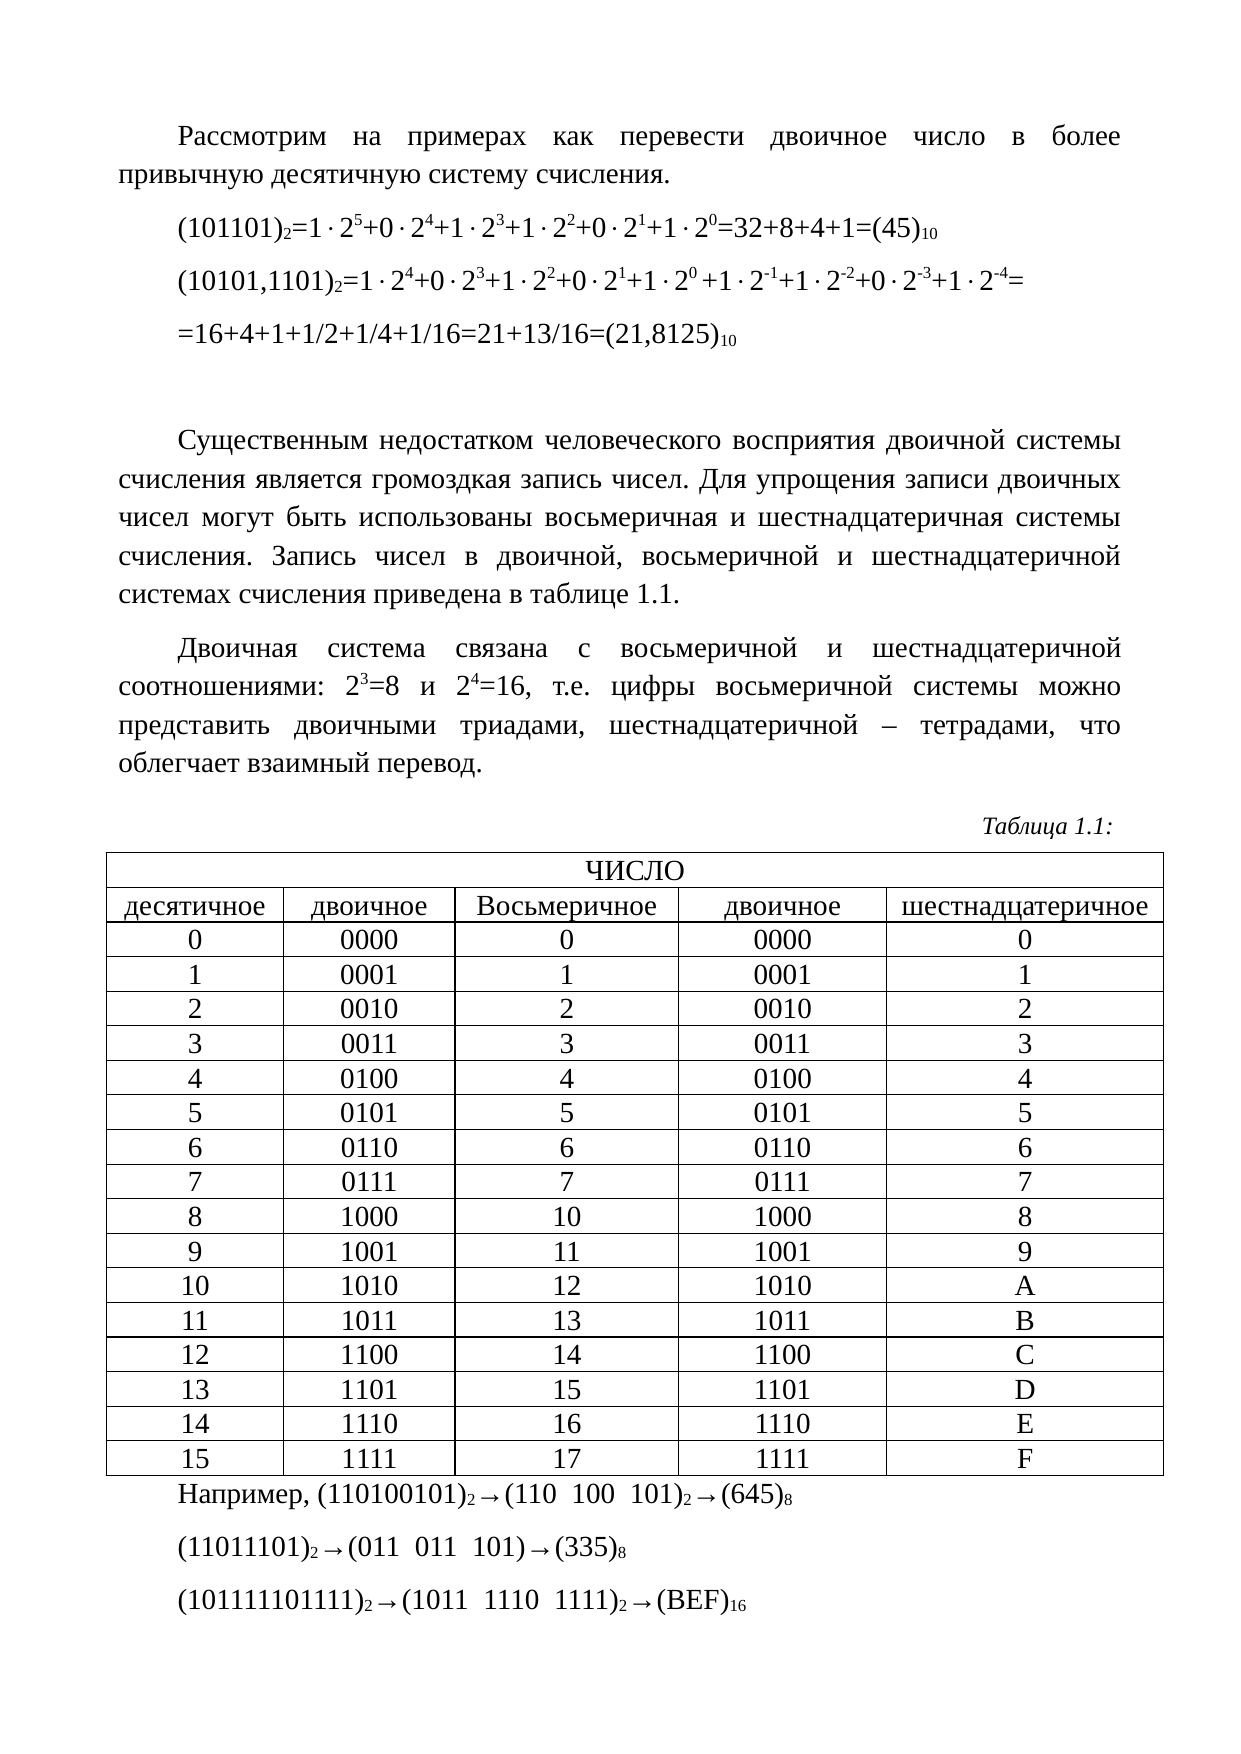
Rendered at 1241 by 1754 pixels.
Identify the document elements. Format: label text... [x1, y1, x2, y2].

table_cell 0010 [679, 992, 886, 1025]
table_cell 1110 [284, 1407, 454, 1440]
table_cell 1101 [679, 1372, 886, 1406]
table_cell 13 [107, 1372, 283, 1406]
text Рассмотрим на примерах как перевести двоичное число в более привычную десятичную систему счисления. [118, 118, 1122, 190]
table_cell 1100 [679, 1338, 886, 1371]
table_cell 1001 [679, 1234, 886, 1267]
table_cell 1001 [284, 1234, 454, 1267]
table_cell 4 [456, 1061, 678, 1094]
text Двоичная система связана с восьмеричной и шестнадцатеричной соотношениями: 23=8 и 24=16, т.е. цифры восьмеричной системы можно представить двоичными триадами, шестнадцатеричной – тетрадами, что облегчает взаимный перевод. [118, 630, 1122, 779]
table_cell 13 [456, 1303, 678, 1336]
table_cell 8 [107, 1199, 283, 1233]
table_cell 1100 [284, 1338, 454, 1371]
table_cell 1011 [679, 1303, 886, 1336]
table_cell 8 [887, 1199, 1163, 1233]
table_cell 3 [456, 1026, 678, 1060]
table_cell 7 [107, 1165, 283, 1198]
table_cell 0111 [284, 1165, 454, 1198]
table_cell 1 [887, 957, 1163, 991]
table_cell 1111 [284, 1441, 454, 1475]
table_cell 0111 [679, 1165, 886, 1198]
text Таблица 1.1: [118, 811, 1122, 840]
table_cell 1 [107, 957, 283, 991]
table_cell 5 [887, 1095, 1163, 1129]
table_cell 1011 [284, 1303, 454, 1336]
table_cell 2 [107, 992, 283, 1025]
table_cell 0110 [284, 1130, 454, 1163]
table_cell 0011 [284, 1026, 454, 1060]
table_cell 1000 [284, 1199, 454, 1233]
table_cell 9 [887, 1234, 1163, 1267]
table_cell 0101 [679, 1095, 886, 1129]
table_cell 1010 [679, 1268, 886, 1302]
table_cell 1010 [284, 1268, 454, 1302]
table_cell 4 [107, 1061, 283, 1094]
table_cell 0001 [284, 957, 454, 991]
table_cell 0011 [679, 1026, 886, 1060]
text Существенным недостатком человеческого восприятия двоичной системы счисления является громоздкая запись чисел. Для упрощения записи двоичных чисел могут быть использованы восьмеричная и шестнадцатеричная системы счисления. Запись чисел в двоичной, восьмеричной и шестнадцатеричной системах счисления приведена в таблице 1.1. [118, 422, 1122, 610]
table_cell 14 [107, 1407, 283, 1440]
table_cell 2 [456, 992, 678, 1025]
table_cell 0000 [284, 923, 454, 956]
table_cell 0 [887, 923, 1163, 956]
table_cell 2 [887, 992, 1163, 1025]
table_cell F [887, 1441, 1163, 1475]
table_cell 6 [887, 1130, 1163, 1163]
table_cell 10 [107, 1268, 283, 1302]
table_cell 0100 [284, 1061, 454, 1094]
table_cell 11 [107, 1303, 283, 1336]
table_cell 0001 [679, 957, 886, 991]
table_cell E [887, 1407, 1163, 1440]
table_cell шестнадцатеричное [887, 888, 1163, 921]
table_cell 5 [456, 1095, 678, 1129]
table_cell 3 [107, 1026, 283, 1060]
table_cell 10 [456, 1199, 678, 1233]
text (101111101111)2→(1011 1110 1111)2→(BEF)16 [118, 1582, 1122, 1616]
table_cell 0101 [284, 1095, 454, 1129]
table_cell C [887, 1338, 1163, 1371]
table_cell 4 [887, 1061, 1163, 1094]
table_cell 0010 [284, 992, 454, 1025]
text =16+4+1+1/2+1/4+1/16=21+13/16=(21,8125)10 [118, 316, 1122, 350]
table_cell десятичное [107, 888, 283, 921]
table_cell 12 [456, 1268, 678, 1302]
table_cell A [887, 1268, 1163, 1302]
table_cell 1111 [679, 1441, 886, 1475]
table_cell 3 [887, 1026, 1163, 1060]
table_cell 7 [887, 1165, 1163, 1198]
text (11011101)2→(011 011 101)→(335)8 [118, 1529, 1122, 1562]
table_cell 6 [456, 1130, 678, 1163]
text Например, (110100101)2→(110 100 101)2→(645)8 [118, 1476, 1122, 1509]
table_cell 0100 [679, 1061, 886, 1094]
table_cell двоичное [679, 888, 886, 921]
table_cell 1101 [284, 1372, 454, 1406]
table_cell 7 [456, 1165, 678, 1198]
table_header ЧИСЛО [107, 853, 1163, 887]
table_cell 15 [107, 1441, 283, 1475]
table_cell 5 [107, 1095, 283, 1129]
text (101101)2=125+024+123+122+021+120=32+8+4+1=(45)10 [118, 210, 1122, 243]
table_cell 16 [456, 1407, 678, 1440]
table_cell B [887, 1303, 1163, 1336]
table_cell 0 [107, 923, 283, 956]
table_cell 1 [456, 957, 678, 991]
table_cell 15 [456, 1372, 678, 1406]
table_cell 0110 [679, 1130, 886, 1163]
table_cell 9 [107, 1234, 283, 1267]
table_cell Восьмеричное [456, 888, 678, 921]
table_cell 1000 [679, 1199, 886, 1233]
table_cell D [887, 1372, 1163, 1406]
table_cell 12 [107, 1338, 283, 1371]
table_cell 6 [107, 1130, 283, 1163]
table_cell двоичное [284, 888, 454, 921]
table_cell 14 [456, 1338, 678, 1371]
table_cell 11 [456, 1234, 678, 1267]
table_cell 1110 [679, 1407, 886, 1440]
table_cell 0 [456, 923, 678, 956]
table_cell 0000 [679, 923, 886, 956]
text (10101,1101)2=124+023+122+021+120 +12-1+12-2+02-3+12-4= [118, 263, 1122, 297]
table_cell 17 [456, 1441, 678, 1475]
